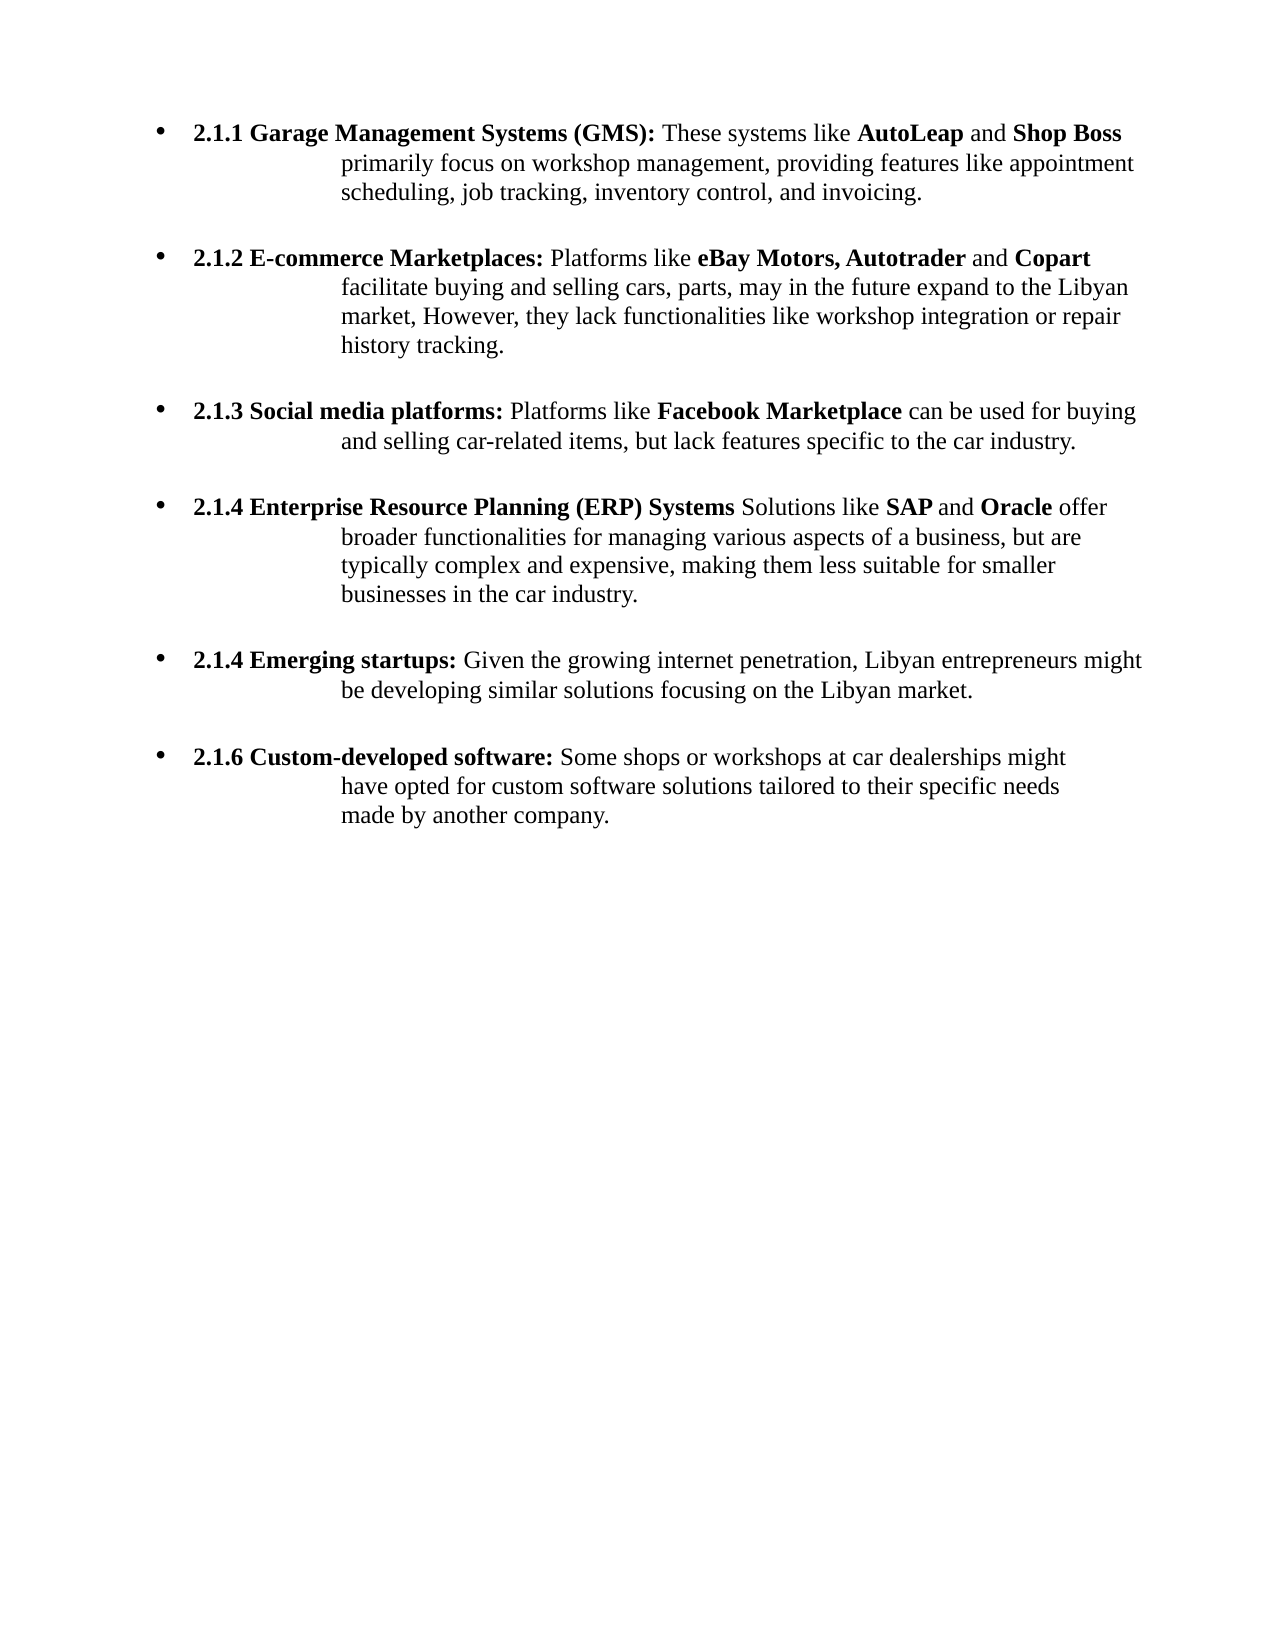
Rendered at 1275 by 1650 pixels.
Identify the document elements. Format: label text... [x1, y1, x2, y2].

subtitle 2.1.1 Garage Management Systems (GMS): These systems like AutoLeap and Shop Boss primarily focus on workshop management, providing features like appointment scheduling, job tracking, inventory control, and invoicing. [156, 118, 1157, 205]
subtitle 2.1.2 E-commerce Marketplaces: Platforms like eBay Motors, Autotrader and Copart facilitate buying and selling cars, parts, may in the future expand to the Libyan market, However, they lack functionalities like workshop integration or repair history tracking. [156, 243, 1157, 359]
subtitle 2.1.4 Emerging startups: Given the growing internet penetration, Libyan entrepreneurs might be developing similar solutions focusing on the Libyan market. [156, 646, 1157, 704]
subtitle 2.1.3 Social media platforms: Platforms like Facebook Marketplace can be used for buying and selling car-related items, but lack features specific to the car industry. [156, 396, 1157, 455]
subtitle 2.1.4 Enterprise Resource Planning (ERP) Systems Solutions like SAP and Oracle offer broader functionalities for managing various aspects of a business, but are typically complex and expensive, making them less suitable for smaller businesses in the car industry. [156, 492, 1157, 608]
subtitle 2.1.6 Custom-developed software: Some shops or workshops at car dealerships might have opted for custom software solutions tailored to their specific needs made by another company. [156, 742, 1157, 829]
